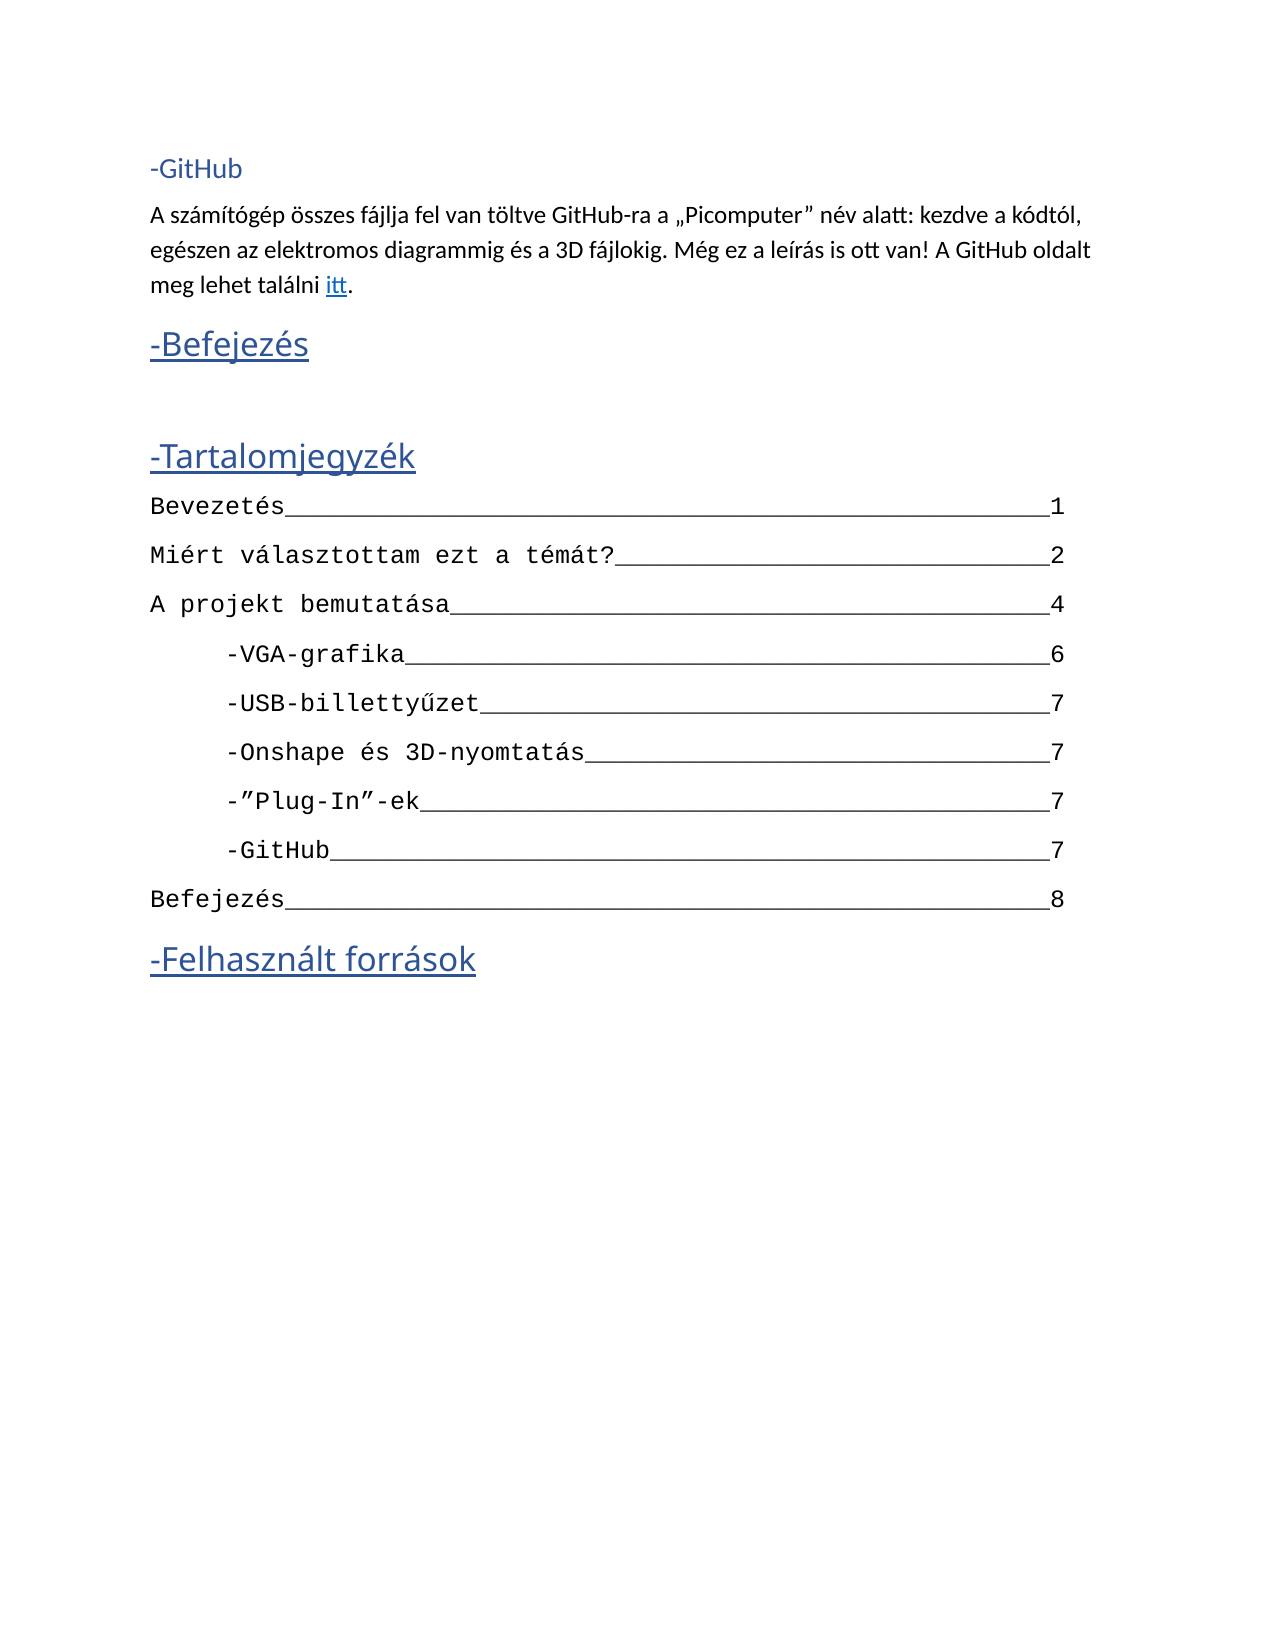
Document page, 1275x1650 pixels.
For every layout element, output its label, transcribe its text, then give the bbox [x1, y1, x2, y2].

text -”Plug-In”-ek­__________________________________________7 [150, 789, 1125, 817]
text A számítógép összes fájlja fel van töltve GitHub-ra a „Picomputer” név alatt: kezdve a kódtól, egészen az elektromos diagrammig és a 3D fájlokig. Még ez a leírás is ott van! A GitHub oldalt meg lehet találni itt. [150, 199, 1125, 300]
text -Onshape és 3D-nyomtatás­_______________________________7 [150, 739, 1125, 768]
text -USB-billettyűzet______________________________________7 [150, 690, 1125, 719]
subtitle -GitHub [150, 150, 1125, 186]
text Befejezés___________________________________________________8 [150, 887, 1125, 915]
subtitle -Tartalomjegyzék [150, 433, 1125, 478]
subtitle -Befejezés [150, 321, 1125, 366]
text A projekt bemutatása________________________________________4 [150, 592, 1125, 620]
text Bevezetés___________________________________________________1 [150, 494, 1125, 522]
subtitle -Felhasznált források [150, 936, 1125, 982]
text Miért választottam ezt a témát?_____________________________2 [150, 543, 1125, 571]
text -VGA-grafika___________________________________________6 [150, 641, 1125, 669]
text -GitHub________________________________________________7 [150, 838, 1125, 866]
